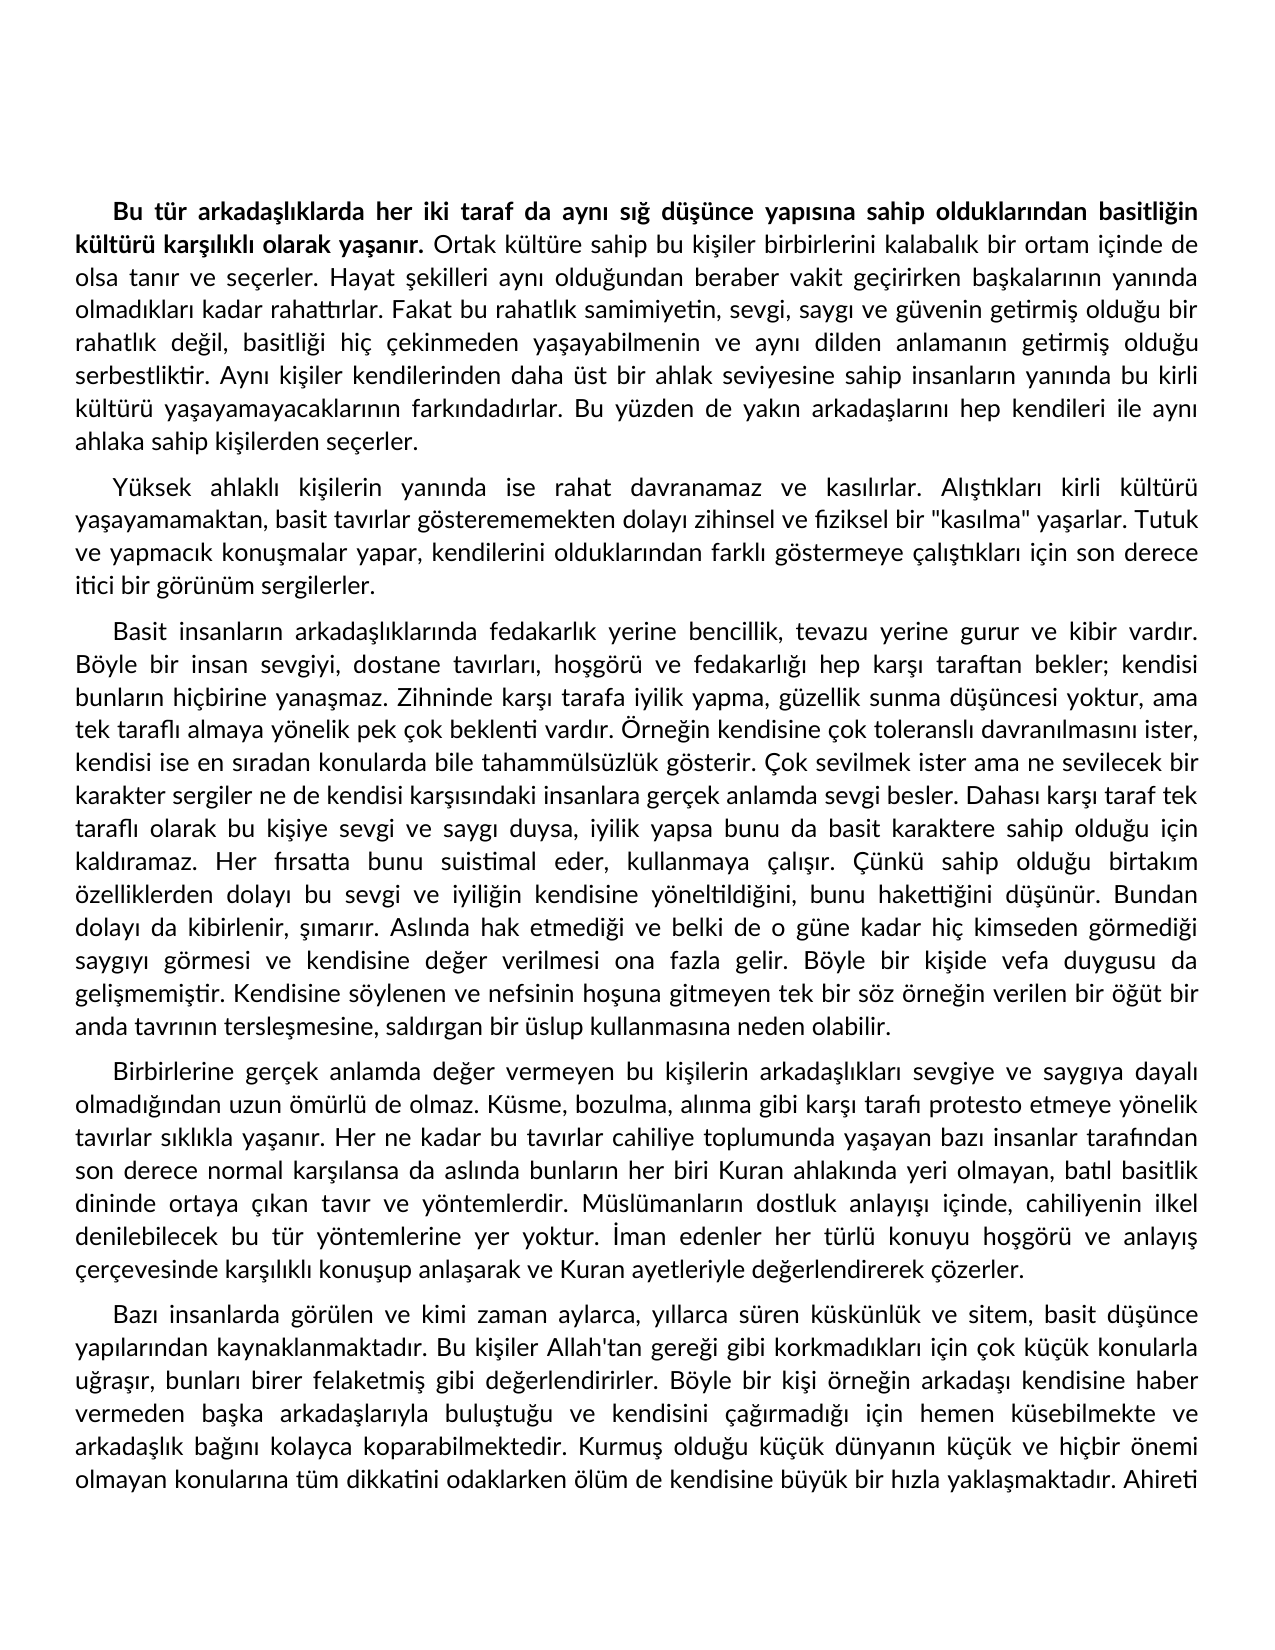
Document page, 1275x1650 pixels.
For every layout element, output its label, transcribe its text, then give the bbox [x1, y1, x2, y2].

text Birbirlerine gerçek anlamda değer vermeyen bu kişilerin arkadaşlıkları sevgiye ve saygıya dayalı olmadığından uzun ömürlü de olmaz. Küsme, bozulma, alınma gibi karşı tarafı protesto etmeye yönelik tavırlar sıklıkla yaşanır. Her ne kadar bu tavırlar cahiliye toplumunda yaşayan bazı insanlar tarafından son derece normal karşılansa da aslında bunların her biri Kuran ahlakında yeri olmayan, batıl basitlik dininde ortaya çıkan tavır ve yöntemlerdir. Müslümanların dostluk anlayışı içinde, cahiliyenin ilkel denilebilecek bu tür yöntemlerine yer yoktur. İman edenler her türlü konuyu hoşgörü ve anlayış çerçevesinde karşılıklı konuşup anlaşarak ve Kuran ayetleriyle değerlendirerek çözerler. [75, 1056, 1200, 1283]
text Basit insanların arkadaşlıklarında fedakarlık yerine bencillik, tevazu yerine gurur ve kibir vardır. Böyle bir insan sevgiyi, dostane tavırları, hoşgörü ve fedakarlığı hep karşı taraftan bekler; kendisi bunların hiçbirine yanaşmaz. Zihninde karşı tarafa iyilik yapma, güzellik sunma düşüncesi yoktur, ama tek taraflı almaya yönelik pek çok beklenti vardır. Örneğin kendisine çok toleranslı davranılmasını ister, kendisi ise en sıradan konularda bile tahammülsüzlük gösterir. Çok sevilmek ister ama ne sevilecek bir karakter sergiler ne de kendisi karşısındaki insanlara gerçek anlamda sevgi besler. Dahası karşı taraf tek taraflı olarak bu kişiye sevgi ve saygı duysa, iyilik yapsa bunu da basit karaktere sahip olduğu için kaldıramaz. Her fırsatta bunu suistimal eder, kullanmaya çalışır. Çünkü sahip olduğu birtakım özelliklerden dolayı bu sevgi ve iyiliğin kendisine yöneltildiğini, bunu hakettiğini düşünür. Bundan dolayı da kibirlenir, şımarır. Aslında hak etmediği ve belki de o güne kadar hiç kimseden görmediği saygıyı görmesi ve kendisine değer verilmesi ona fazla gelir. Böyle bir kişide vefa duygusu da gelişmemiştir. Kendisine söylenen ve nefsinin hoşuna gitmeyen tek bir söz örneğin verilen bir öğüt bir anda tavrının tersleşmesine, saldırgan bir üslup kullanmasına neden olabilir. [75, 615, 1200, 1040]
text Bu tür arkadaşlıklarda her iki taraf da aynı sığ düşünce yapısına sahip olduklarından basitliğin kültürü karşılıklı olarak yaşanır. Ortak kültüre sahip bu kişiler birbirlerini kalabalık bir ortam içinde de olsa tanır ve seçerler. Hayat şekilleri aynı olduğundan beraber vakit geçirirken başkalarının yanında olmadıkları kadar rahattırlar. Fakat bu rahatlık samimiyetin, sevgi, saygı ve güvenin getirmiş olduğu bir rahatlık değil, basitliği hiç çekinmeden yaşayabilmenin ve aynı dilden anlamanın getirmiş olduğu serbestliktir. Aynı kişiler kendilerinden daha üst bir ahlak seviyesine sahip insanların yanında bu kirli kültürü yaşayamayacaklarının farkındadırlar. Bu yüzden de yakın arkadaşlarını hep kendileri ile aynı ahlaka sahip kişilerden seçerler. [75, 195, 1200, 456]
text Bazı insanlarda görülen ve kimi zaman aylarca, yıllarca süren küskünlük ve sitem, basit düşünce yapılarından kaynaklanmaktadır. Bu kişiler Allah'tan gereği gibi korkmadıkları için çok küçük konularla uğraşır, bunları birer felaketmiş gibi değerlendirirler. Böyle bir kişi örneğin arkadaşı kendisine haber vermeden başka arkadaşlarıyla buluştuğu ve kendisini çağırmadığı için hemen küsebilmekte ve arkadaşlık bağını kolayca koparabilmektedir. Kurmuş olduğu küçük dünyanın küçük ve hiçbir önemi olmayan konularına tüm dikkatini odaklarken ölüm de kendisine büyük bir hızla yaklaşmaktadır. Ahireti [75, 1299, 1200, 1493]
text Yüksek ahlaklı kişilerin yanında ise rahat davranamaz ve kasılırlar. Alıştıkları kirli kültürü yaşayamamaktan, basit tavırlar gösterememekten dolayı zihinsel ve fiziksel bir "kasılma" yaşarlar. Tutuk ve yapmacık konuşmalar yapar, kendilerini olduklarından farklı göstermeye çalıştıkları için son derece itici bir görünüm sergilerler. [75, 471, 1200, 600]
